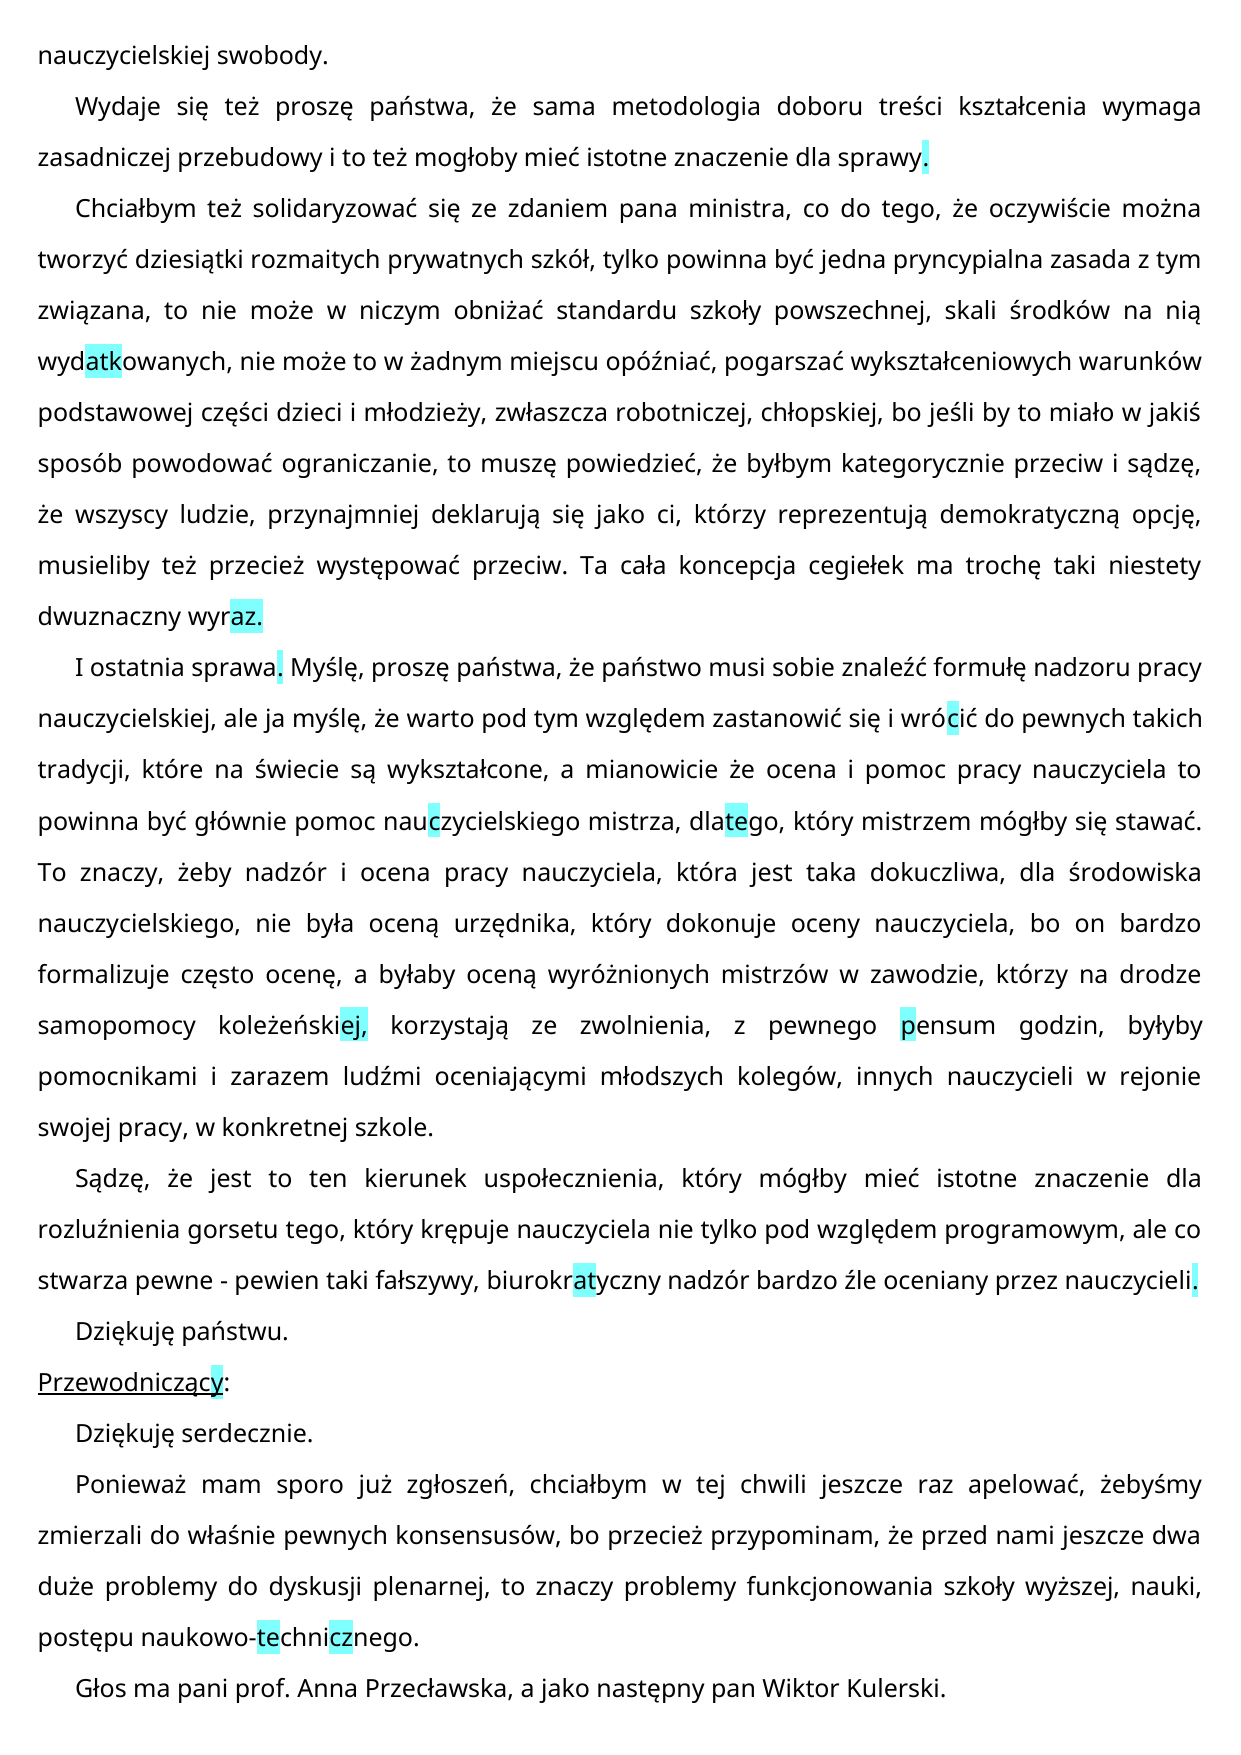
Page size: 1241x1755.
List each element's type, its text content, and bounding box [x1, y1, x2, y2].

text nauczycielskiej swobody. [37, 37, 1203, 72]
text I ostatnia sprawa. Myślę, proszę państwa, że państwo musi sobie znaleźć formułę nadzoru pracy nauczycielskiej, ale ja myślę, że warto pod tym względem zastanowić się i wrócić do pewnych takich tradycji, które na świecie są wykształcone, a mianowicie że ocena i pomoc pracy nauczyciela to powinna być głównie pomoc nauczycielskiego mistrza, dlatego, który mistrzem mógłby się stawać. To znaczy, żeby nadzór i ocena pracy nauczyciela, która jest taka dokuczliwa, dla środowiska nauczycielskiego, nie była oceną urzędnika, który dokonuje oceny nauczyciela, bo on bardzo formalizuje często ocenę, a byłaby oceną wyróżnionych mistrzów w zawodzie, którzy na drodze samopomocy koleżeńskiej, korzystają ze zwolnienia, z pewnego pensum godzin, byłyby pomocnikami i zarazem ludźmi oceniającymi młodszych kolegów, innych nauczycieli w rejonie swojej pracy, w konkretnej szkole. [37, 650, 1203, 1143]
text Sądzę, że jest to ten kierunek uspołecznienia, który mógłby mieć istotne znaczenie dla rozluźnienia gorsetu tego, który krępuje nauczyciela nie tylko pod względem programowym, ale co stwarza pewne - pewien taki fałszywy, biurokratyczny nadzór bardzo źle oceniany przez nauczycieli. [37, 1160, 1203, 1297]
text Chciałbym też solidaryzować się ze zdaniem pana ministra, co do tego, że oczywiście można tworzyć dziesiątki rozmaitych prywatnych szkół, tylko powinna być jedna pryncypialna zasada z tym związana, to nie może w niczym obniżać standardu szkoły powszechnej, skali środków na nią wydatkowanych, nie może to w żadnym miejscu opóźniać, pogarszać wykształceniowych warunków podstawowej części dzieci i młodzieży, zwłaszcza robotniczej, chłopskiej, bo jeśli by to miało w jakiś sposób powodować ograniczanie, to muszę powiedzieć, że byłbym kategorycznie przeciw i sądzę, że wszyscy ludzie, przynajmniej deklarują się jako ci, którzy reprezentują demokratyczną opcję, musieliby też przecież występować przeciw. Ta cała koncepcja cegiełek ma trochę taki niestety dwuznaczny wyraz. [37, 191, 1203, 633]
text Dziękuję serdecznie. [37, 1416, 1203, 1450]
text Ponieważ mam sporo już zgłoszeń, chciałbym w tej chwili jeszcze raz apelować, żebyśmy zmierzali do właśnie pewnych konsensusów, bo przecież przypominam, że przed nami jeszcze dwa duże problemy do dyskusji plenarnej, to znaczy problemy funkcjonowania szkoły wyższej, nauki, postępu naukowo-technicznego. [37, 1467, 1203, 1654]
text Przewodniczący: [37, 1364, 1203, 1399]
text Dziękuję państwu. [37, 1313, 1203, 1348]
text Głos ma pani prof. Anna Przecławska, a jako następny pan Wiktor Kulerski. [37, 1671, 1203, 1705]
text Wydaje się też proszę państwa, że sama metodologia doboru treści kształcenia wymaga zasadniczej przebudowy i to też mogłoby mieć istotne znaczenie dla sprawy. [37, 88, 1203, 174]
